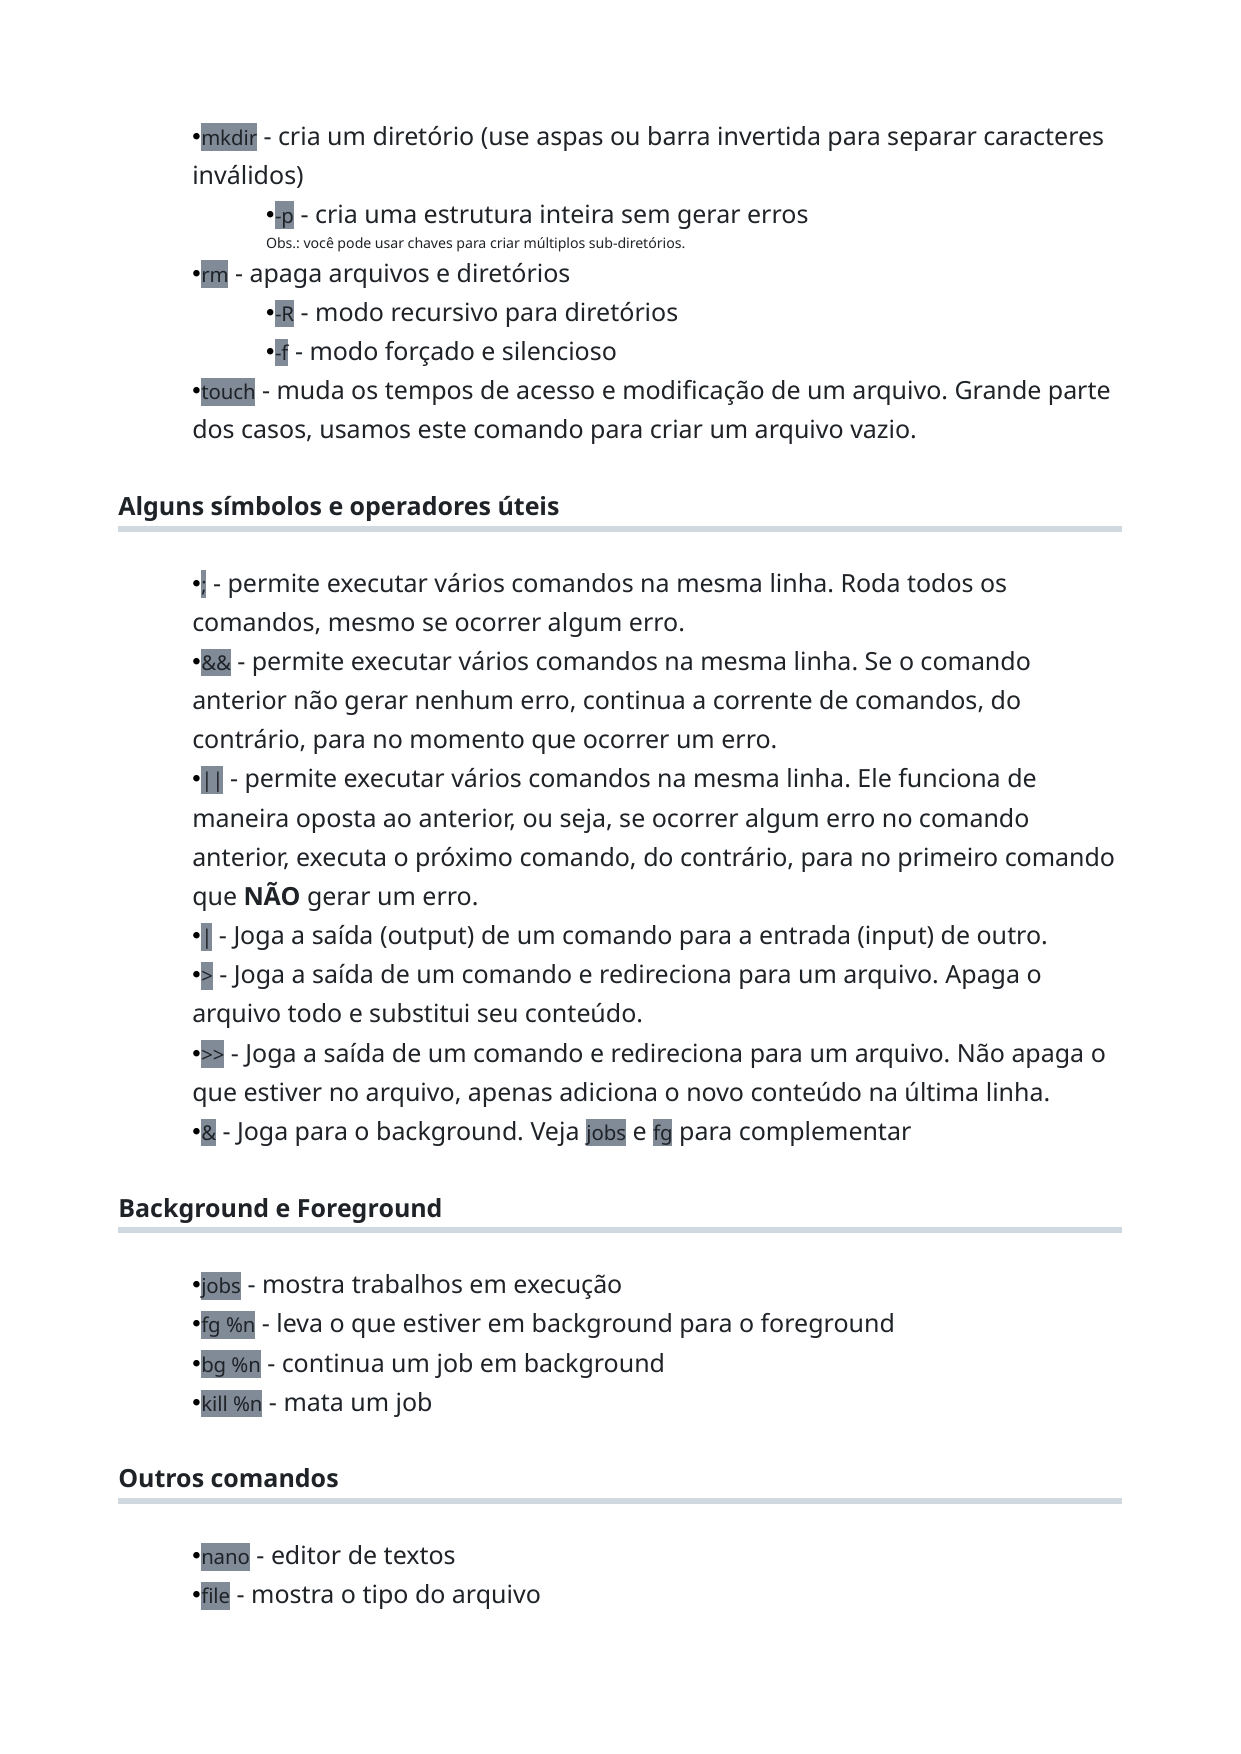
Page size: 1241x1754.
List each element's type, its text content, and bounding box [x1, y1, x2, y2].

list & - Joga para o background. Veja jobs e fg para complementar [118, 1114, 1122, 1148]
list kill %n - mata um job [118, 1384, 1122, 1418]
subtitle Alguns símbolos e operadores úteis [118, 489, 1122, 526]
list || - permite executar vários comandos na mesma linha. Ele funciona de maneira oposta ao anterior, ou seja, se ocorrer algum erro no comando anterior, executa o próximo comando, do contrário, para no primeiro comando que NÃO gerar um erro. [118, 761, 1122, 913]
list touch - muda os tempos de acesso e modificação de um arquivo. Grande parte dos casos, usamos este comando para criar um arquivo vazio. [118, 373, 1122, 446]
subtitle Outros comandos [118, 1461, 1122, 1498]
list > - Joga a saída de um comando e redireciona para um arquivo. Apaga o arquivo todo e substitui seu conteúdo. [118, 957, 1122, 1030]
list ; - permite executar vários comandos na mesma linha. Roda todos os comandos, mesmo se ocorrer algum erro. [118, 565, 1122, 638]
list -R - modo recursivo para diretórios [118, 294, 1122, 328]
list rm - apaga arquivos e diretórios [118, 255, 1122, 289]
list nano - editor de textos [118, 1538, 1122, 1572]
list fg %n - leva o que estiver em background para o foreground [118, 1306, 1122, 1340]
list && - permite executar vários comandos na mesma linha. Se o comando anterior não gerar nenhum erro, continua a corrente de comandos, do contrário, para no momento que ocorrer um erro. [118, 644, 1122, 756]
list file - mostra o tipo do arquivo [118, 1577, 1122, 1611]
list -p - cria uma estrutura inteira sem gerar erros Obs.: você pode usar chaves para criar múltiplos sub-diretórios. [118, 196, 1122, 252]
list >> - Joga a saída de um comando e redireciona para um arquivo. Não apaga o que estiver no arquivo, apenas adiciona o novo conteúdo na última linha. [118, 1035, 1122, 1108]
list jobs - mostra trabalhos em execução [118, 1267, 1122, 1301]
list mkdir - cria um diretório (use aspas ou barra invertida para separar caracteres inválidos) [118, 118, 1122, 191]
list -f - modo forçado e silencioso [118, 334, 1122, 368]
subtitle Background e Foreground [118, 1190, 1122, 1227]
list | - Joga a saída (output) de um comando para a entrada (input) de outro. [118, 918, 1122, 952]
list bg %n - continua um job em background [118, 1345, 1122, 1379]
